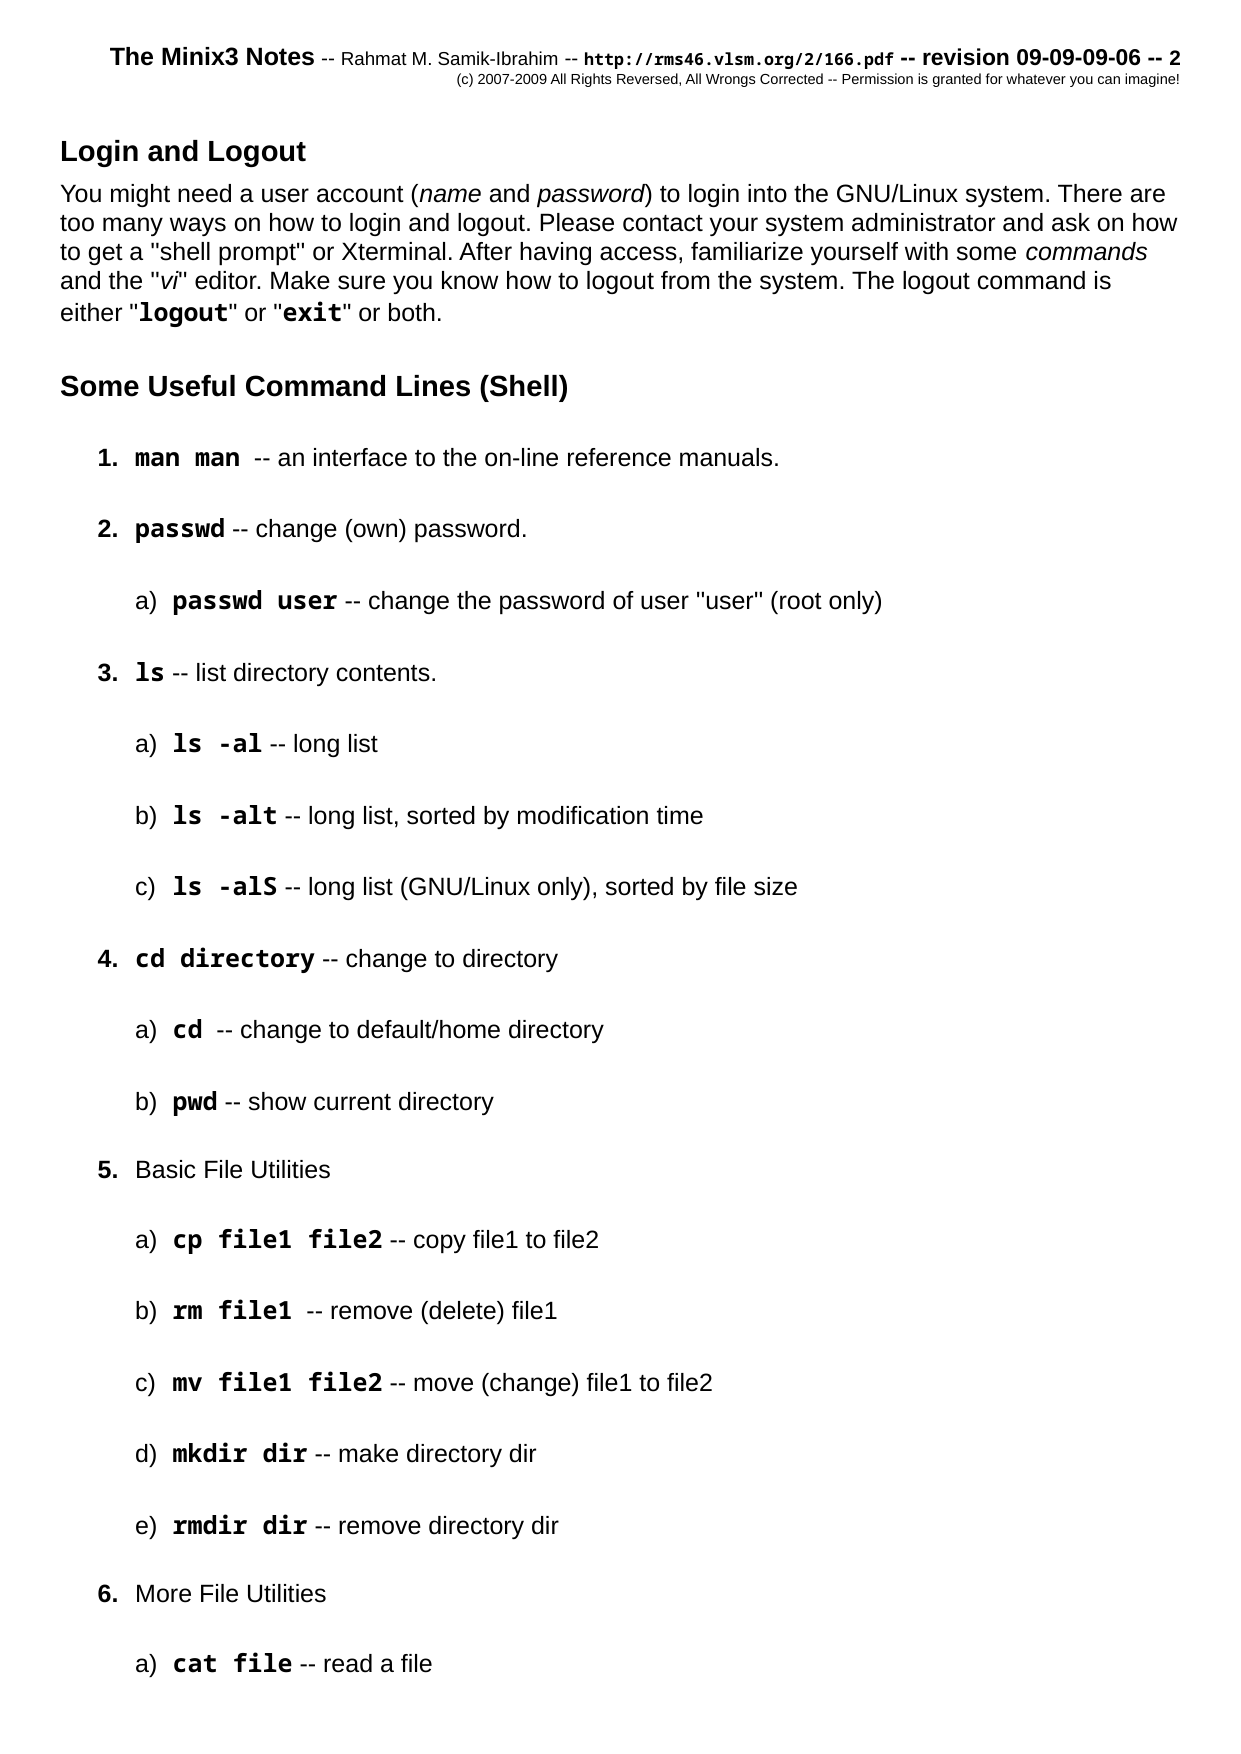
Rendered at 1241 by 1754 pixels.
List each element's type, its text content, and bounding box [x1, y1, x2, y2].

list Basic File Utilities [97, 1155, 1181, 1184]
list cd directory -- change to directory [97, 940, 1181, 974]
list cat file -- read a file [135, 1645, 1181, 1679]
list pwd -- show current directory [135, 1083, 1181, 1118]
subtitle Login and Logout [60, 134, 1181, 167]
list ls -alS -- long list (GNU/Linux only), sorted by file size [135, 869, 1181, 903]
list ls -alt -- long list, sorted by modification time [135, 797, 1181, 831]
list passwd -- change (own) password. [97, 511, 1181, 545]
list mkdir dir -- make directory dir [135, 1436, 1181, 1470]
list ls -al -- long list [135, 726, 1181, 760]
list passwd user -- change the password of user ''user'' (root only) [135, 583, 1181, 617]
list mv file1 file2 -- move (change) file1 to file2 [135, 1364, 1181, 1398]
list More File Utilities [97, 1579, 1181, 1608]
list rmdir dir -- remove directory dir [135, 1508, 1181, 1542]
subtitle Some Useful Command Lines (Shell) [60, 369, 1181, 402]
list cp file1 file2 -- copy file1 to file2 [135, 1221, 1181, 1255]
list ls -- list directory contents. [97, 654, 1181, 688]
list man man -- an interface to the on-line reference manuals. [97, 439, 1181, 473]
text You might need a user account (name and password) to login into the GNU/Linux system. There are too many ways on how to login and logout. Please contact your system administrator and ask on how to get a ''shell prompt'' or Xterminal. After having access, familiarize yourself with some commands and the ''vi'' editor. Make sure you know how to logout from the system. The logout command is either "logout" or "exit" or both. [60, 179, 1181, 328]
list rm file1 -- remove (delete) file1 [135, 1293, 1181, 1327]
list cd -- change to default/home directory [135, 1012, 1181, 1046]
